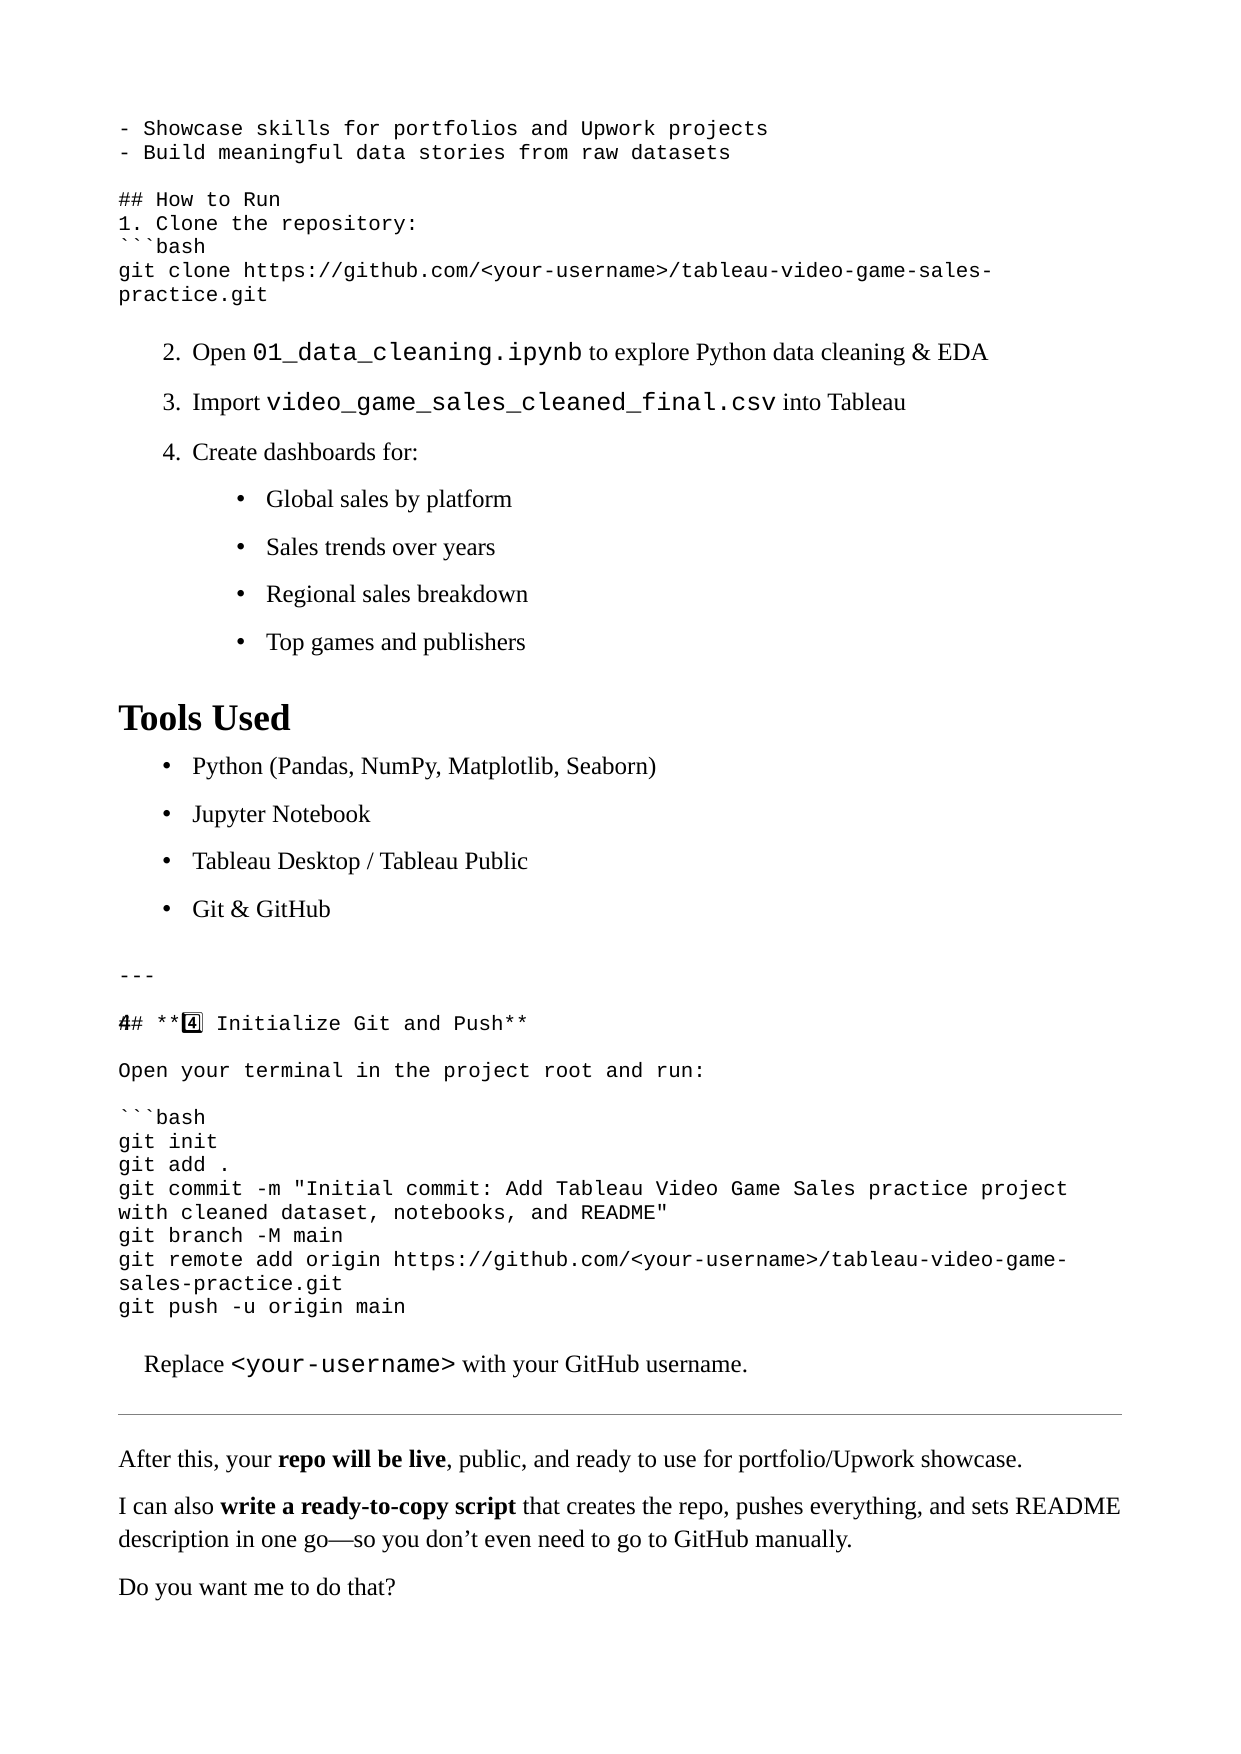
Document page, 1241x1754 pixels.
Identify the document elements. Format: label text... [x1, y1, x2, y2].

text git remote add origin https://github.com/<your-username>/tableau-video-game-sales-practice.git [118, 1249, 1122, 1296]
text ## **4️⃣ Initialize Git and Push** [118, 1013, 1122, 1036]
list Regional sales breakdown [236, 579, 1122, 608]
text git init [118, 1131, 1122, 1154]
list Jupyter Notebook [162, 799, 1122, 828]
text ## How to Run [118, 189, 1122, 213]
list Open 01_data_cleaning.ipynb to explore Python data cleaning & EDA [162, 337, 1122, 368]
text ```bash [118, 236, 1122, 260]
text 1. Clone the repository: [118, 213, 1122, 236]
list Import video_game_sales_cleaned_final.csv into Tableau [162, 387, 1122, 418]
text ✅ Replace <your-username> with your GitHub username. [118, 1349, 1122, 1380]
text - Build meaningful data stories from raw datasets [118, 142, 1122, 165]
text git push -u origin main [118, 1296, 1122, 1320]
text git add . [118, 1154, 1122, 1178]
text I can also write a ready-to-copy script that creates the repo, pushes everything, and sets README description in one go—so you don’t even need to go to GitHub manually. [118, 1491, 1122, 1553]
list Global sales by platform [236, 484, 1122, 513]
list Tableau Desktop / Tableau Public [162, 846, 1122, 875]
list Python (Pandas, NumPy, Matplotlib, Seaborn) [162, 751, 1122, 780]
text git clone https://github.com/<your-username>/tableau-video-game-sales-practice.git [118, 260, 1122, 307]
list Create dashboards for: [162, 437, 1122, 466]
text git branch -M main [118, 1225, 1122, 1249]
list Sales trends over years [236, 532, 1122, 561]
text --- [118, 965, 1122, 989]
text - Showcase skills for portfolios and Upwork projects [118, 118, 1122, 142]
list Git & GitHub [162, 894, 1122, 923]
text Do you want me to do that? [118, 1572, 1122, 1601]
text Open your terminal in the project root and run: [118, 1060, 1122, 1083]
text After this, your repo will be live, public, and ready to use for portfolio/Upwork showcase. [118, 1444, 1122, 1472]
list Top games and publishers [236, 627, 1122, 656]
text git commit -m "Initial commit: Add Tableau Video Game Sales practice project with cleaned dataset, notebooks, and README" [118, 1178, 1122, 1225]
text ```bash [118, 1107, 1122, 1131]
subtitle Tools Used [118, 696, 1122, 739]
